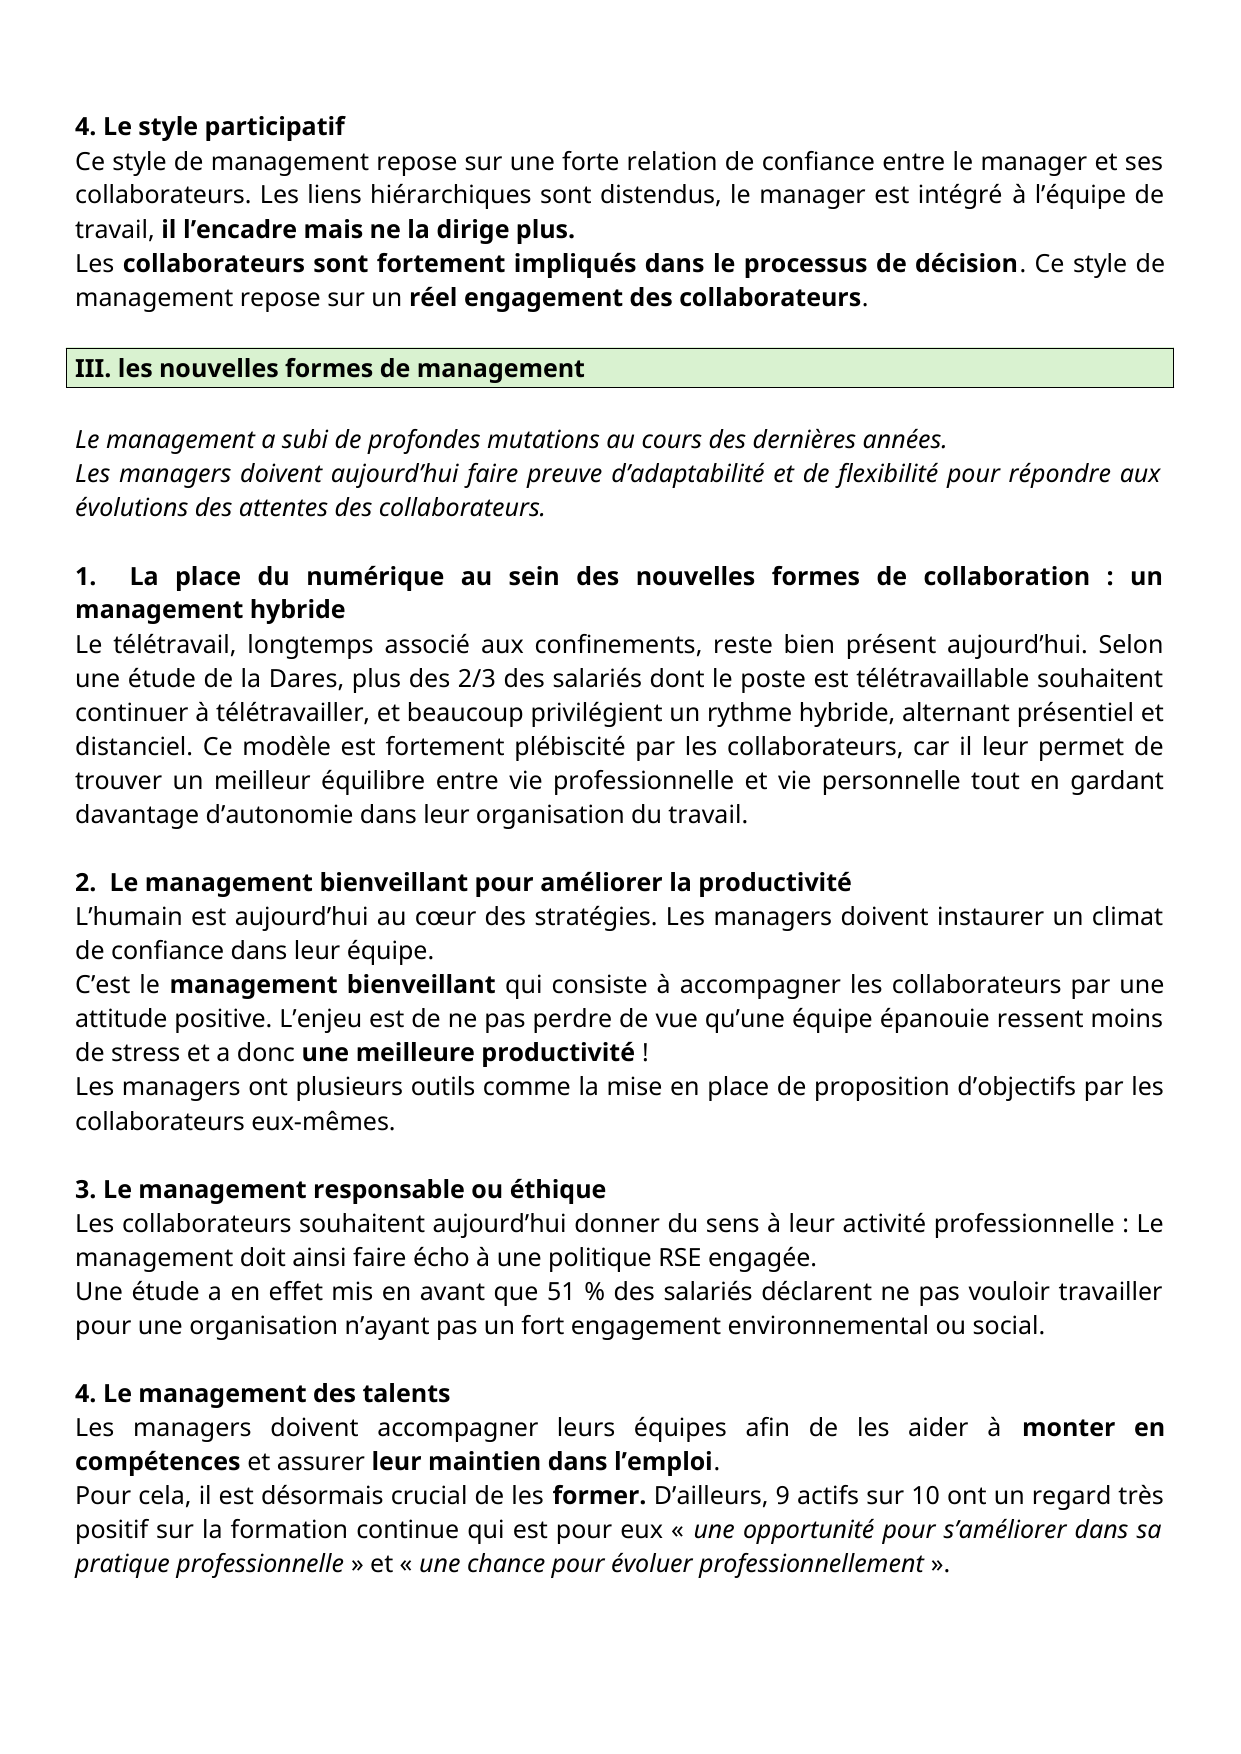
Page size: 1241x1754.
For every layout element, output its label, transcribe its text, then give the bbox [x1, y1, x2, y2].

text L’humain est aujourd’hui au cœur des stratégies. Les managers doivent instaurer un climat de confiance dans leur équipe. [75, 899, 1165, 967]
text Les managers doivent accompagner leurs équipes afin de les aider à monter en compétences et assurer leur maintien dans l’emploi. [75, 1410, 1165, 1478]
text Les managers ont plusieurs outils comme la mise en place de proposition d’objectifs par les collaborateurs eux-mêmes. [75, 1069, 1165, 1137]
text Les managers doivent aujourd’hui faire preuve d’adaptabilité et de flexibilité pour répondre aux évolutions des attentes des collaborateurs. [75, 456, 1165, 524]
text Pour cela, il est désormais crucial de les former. D’ailleurs, 9 actifs sur 10 ont un regard très positif sur la formation continue qui est pour eux « une opportunité pour s’améliorer dans sa pratique professionnelle » et « une chance pour évoluer professionnellement ». [75, 1478, 1165, 1580]
text Les collaborateurs sont fortement impliqués dans le processus de décision. Ce style de management repose sur un réel engagement des collaborateurs. [75, 245, 1165, 313]
text 3. Le management responsable ou éthique [75, 1171, 1165, 1205]
text Le télétravail, longtemps associé aux confinements, reste bien présent aujourd’hui. Selon une étude de la Dares, plus des 2/3 des salariés dont le poste est télétravaillable souhaitent continuer à télétravailler, et beaucoup privilégient un rythme hybride, alternant présentiel et distanciel. Ce modèle est fortement plébiscité par les collaborateurs, car il leur permet de trouver un meilleur équilibre entre vie professionnelle et vie personnelle tout en gardant davantage d’autonomie dans leur organisation du travail. [75, 626, 1165, 831]
text Ce style de management repose sur une forte relation de confiance entre le manager et ses collaborateurs. Les liens hiérarchiques sont distendus, le manager est intégré à l’équipe de travail, il l’encadre mais ne la dirige plus. [75, 143, 1165, 245]
text Le management a subi de profondes mutations au cours des dernières années. [75, 422, 1165, 456]
text 4. Le style participatif [75, 109, 1165, 143]
text Une étude a en effet mis en avant que 51 % des salariés déclarent ne pas vouloir travailler pour une organisation n’ayant pas un fort engagement environnemental ou social. [75, 1273, 1165, 1342]
text 4. Le management des talents [75, 1376, 1165, 1410]
text Les collaborateurs souhaitent aujourd’hui donner du sens à leur activité professionnelle : Le management doit ainsi faire écho à une politique RSE engagée. [75, 1205, 1165, 1273]
text C’est le management bienveillant qui consiste à accompagner les collaborateurs par une attitude positive. L’enjeu est de ne pas perdre de vue qu’une équipe épanouie ressent moins de stress et a donc une meilleure productivité ! [75, 967, 1165, 1069]
text III. les nouvelles formes de management [67, 349, 1173, 387]
text 2. Le management bienveillant pour améliorer la productivité [75, 865, 1165, 899]
text 1. La place du numérique au sein des nouvelles formes de collaboration : un management hybride [75, 558, 1165, 626]
